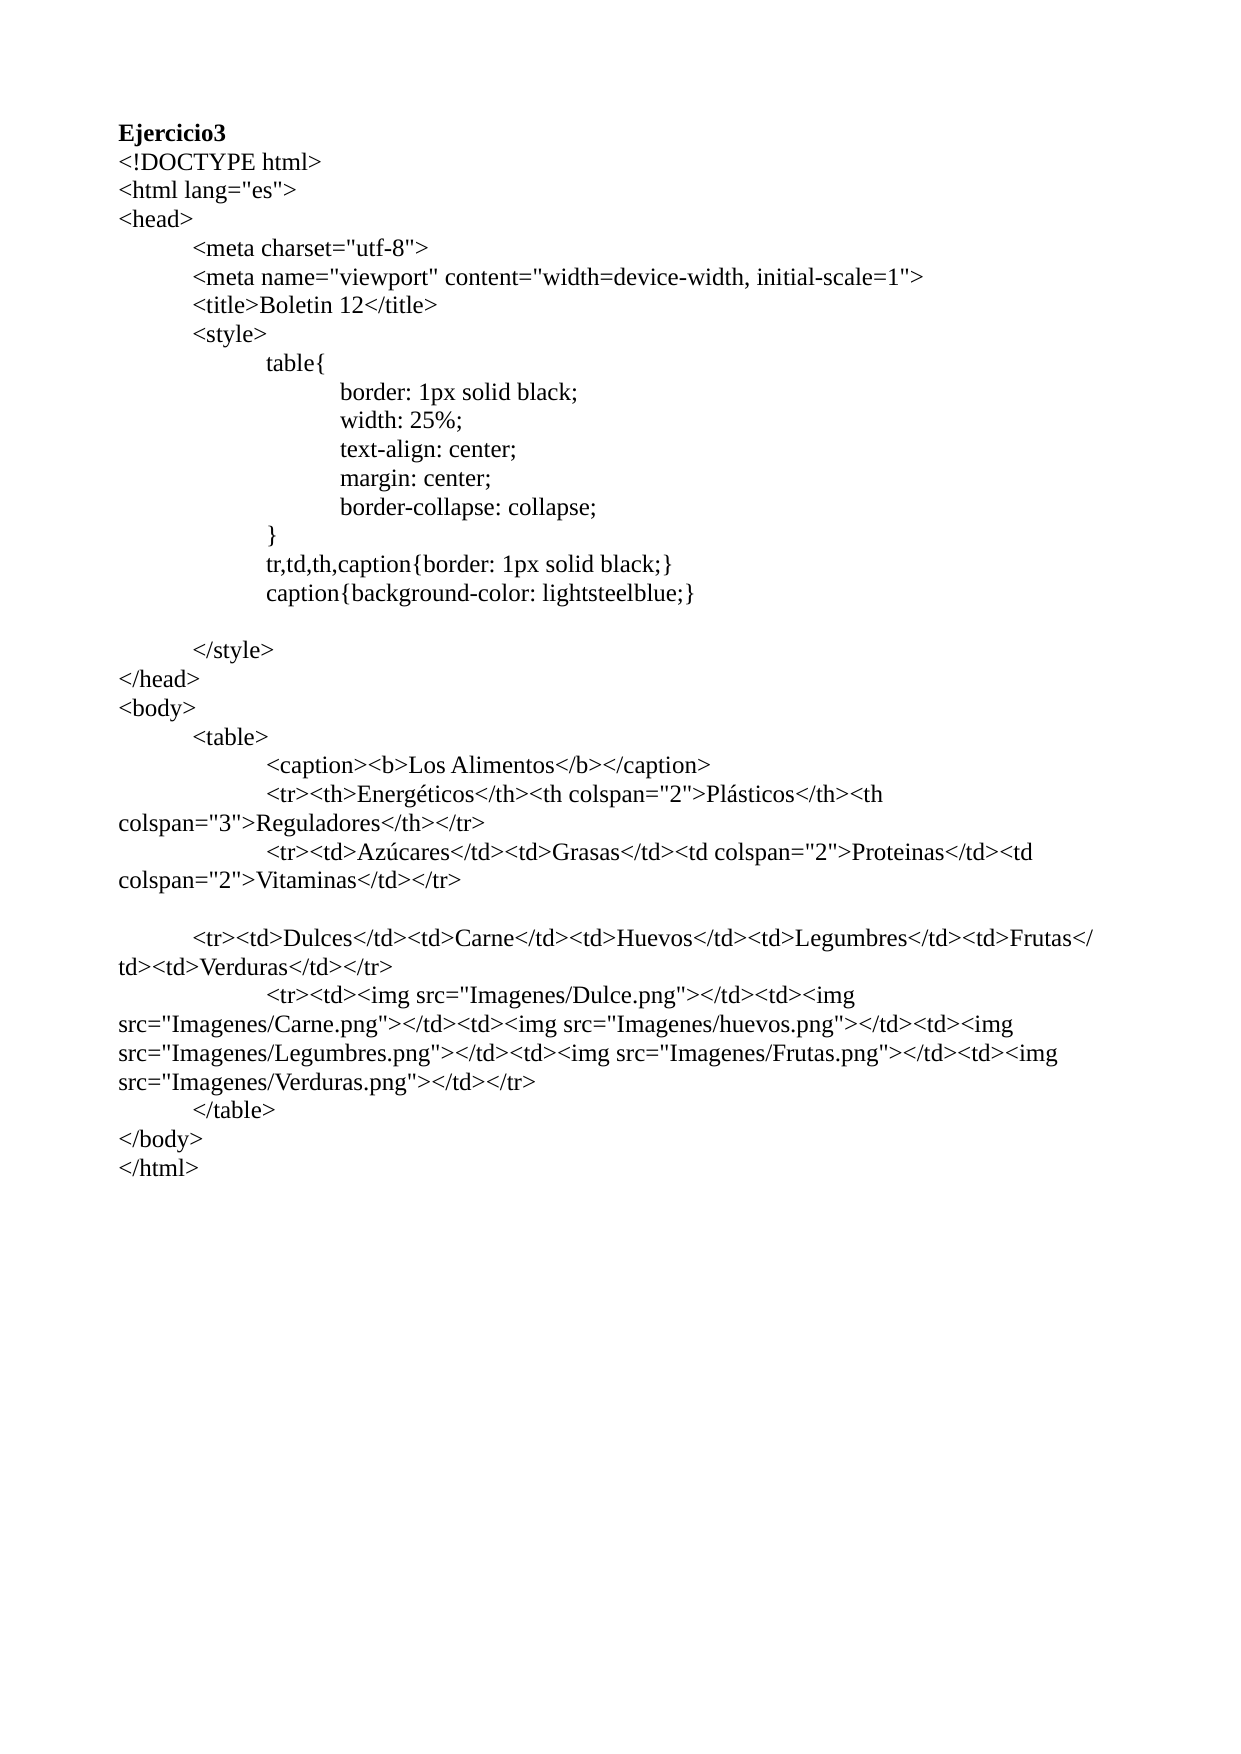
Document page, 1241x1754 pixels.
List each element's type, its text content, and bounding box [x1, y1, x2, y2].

text tr,td,th,caption{border: 1px solid black;} [118, 549, 1122, 578]
text } [118, 521, 1122, 549]
text <tr><td>Azúcares</td><td>Grasas</td><td colspan="2">Proteinas</td><td colspan="2">Vitaminas</td></tr> [118, 837, 1122, 894]
text border-collapse: collapse; [118, 492, 1122, 521]
text Ejercicio3 [118, 118, 1122, 147]
text table{ [118, 348, 1122, 377]
text <html lang="es"> [118, 176, 1122, 204]
text <table> [118, 722, 1122, 751]
text <style> [118, 319, 1122, 348]
text border: 1px solid black; [118, 377, 1122, 406]
text </table> [118, 1096, 1122, 1124]
text </style> [118, 636, 1122, 664]
text </html> [118, 1153, 1122, 1182]
text <tr><td>Dulces</td><td>Carne</td><td>Huevos</td><td>Legumbres</td><td>Frutas</td><td>Verduras</td></tr> [118, 894, 1122, 981]
text <caption><b>Los Alimentos</b></caption> [118, 751, 1122, 779]
text <body> [118, 693, 1122, 722]
text </body> [118, 1124, 1122, 1153]
text caption{background-color: lightsteelblue;} [118, 578, 1122, 607]
text </head> [118, 664, 1122, 693]
text <!DOCTYPE html> [118, 147, 1122, 176]
text <tr><th>Energéticos</th><th colspan="2">Plásticos</th><th colspan="3">Reguladores</th></tr> [118, 779, 1122, 837]
text <tr><td><img src="Imagenes/Dulce.png"></td><td><img src="Imagenes/Carne.png"></td><td><img src="Imagenes/huevos.png"></td><td><img src="Imagenes/Legumbres.png"></td><td><img src="Imagenes/Frutas.png"></td><td><img src="Imagenes/Verduras.png"></td></tr> [118, 981, 1122, 1096]
text text-align: center; [118, 434, 1122, 463]
text <meta charset="utf-8"> [118, 233, 1122, 262]
text <head> [118, 204, 1122, 233]
text <title>Boletin 12</title> [118, 291, 1122, 319]
text margin: center; [118, 463, 1122, 492]
text <meta name="viewport" content="width=device-width, initial-scale=1"> [118, 262, 1122, 291]
text width: 25%; [118, 406, 1122, 434]
